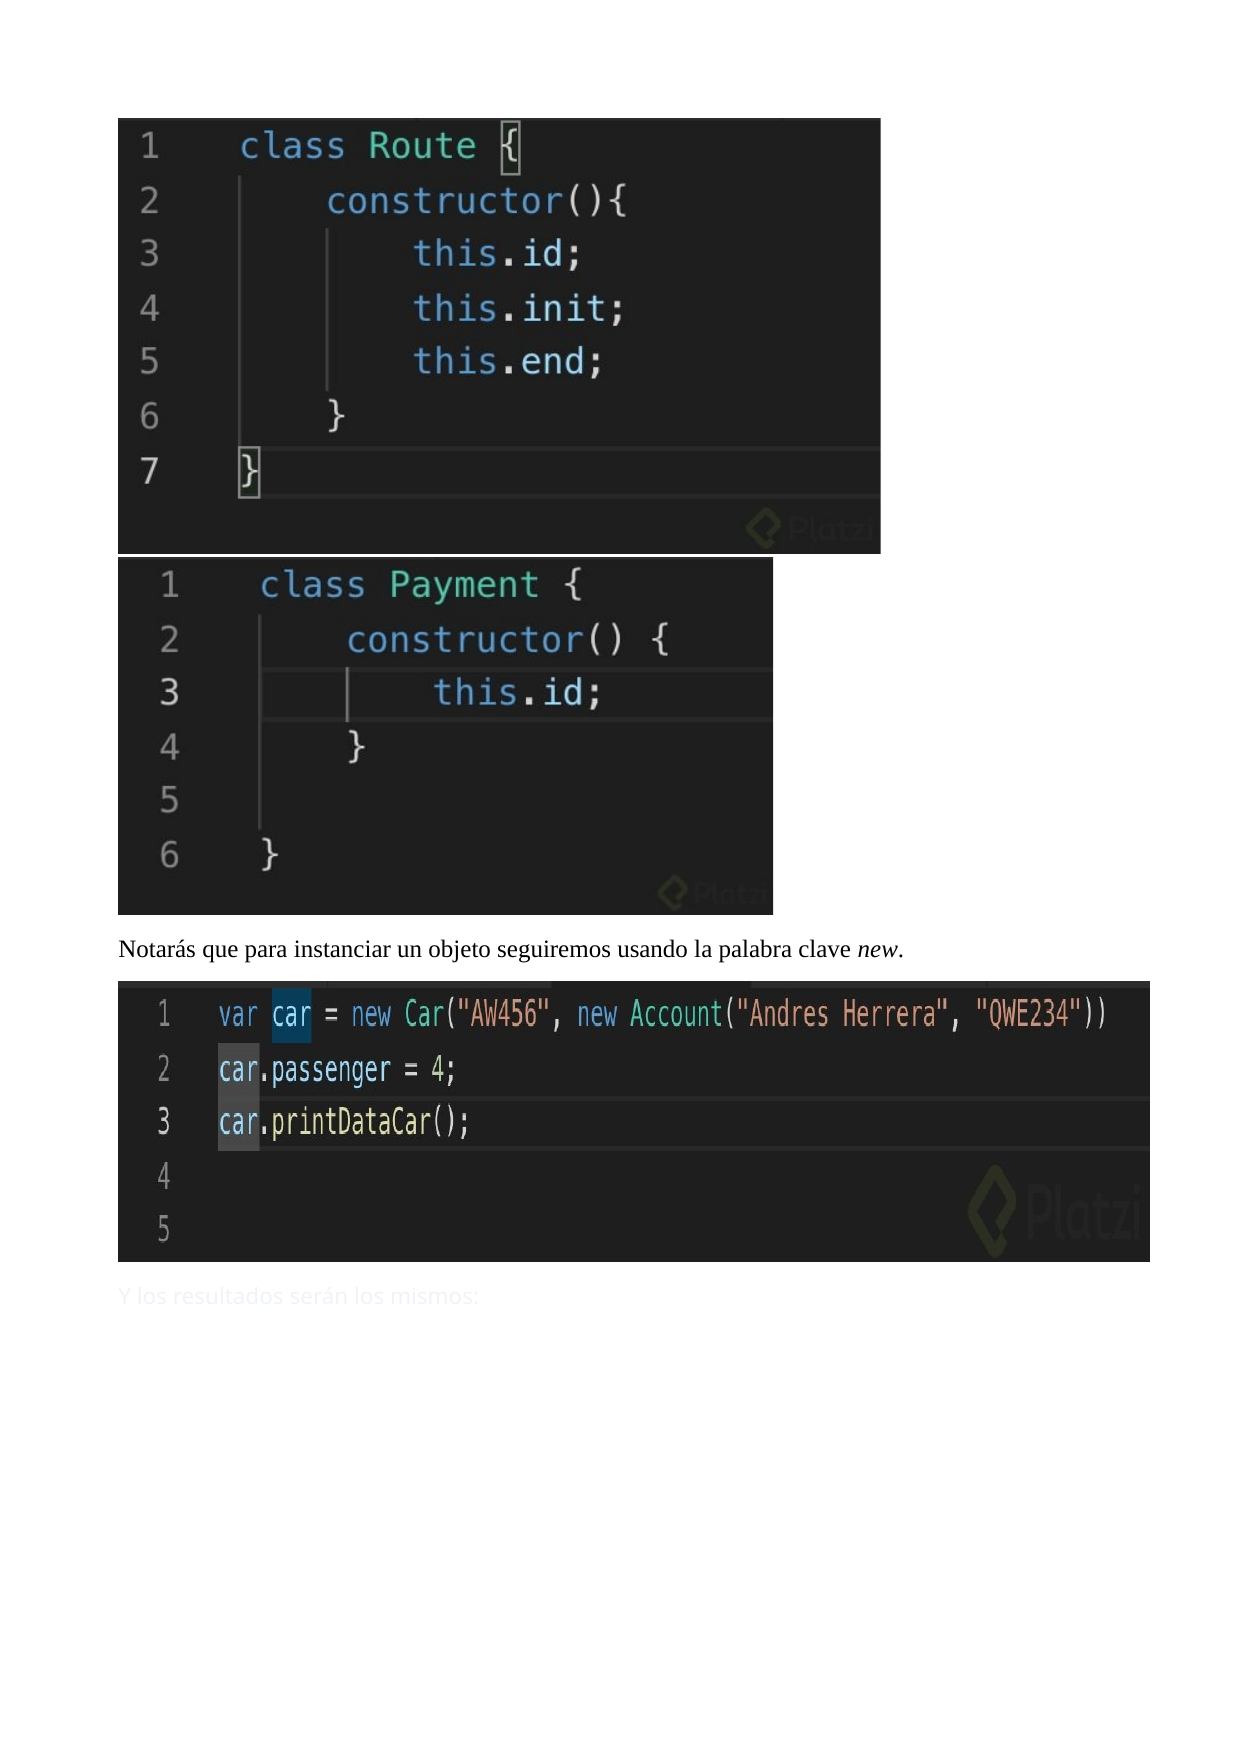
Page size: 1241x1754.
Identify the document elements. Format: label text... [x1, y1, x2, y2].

picture [118, 557, 774, 915]
text Notarás que para instanciar un objeto seguiremos usando la palabra clave new. [118, 934, 1122, 962]
picture [118, 118, 881, 554]
text Y los resultados serán los mismos: [118, 1280, 1122, 1311]
picture [118, 981, 1150, 1262]
